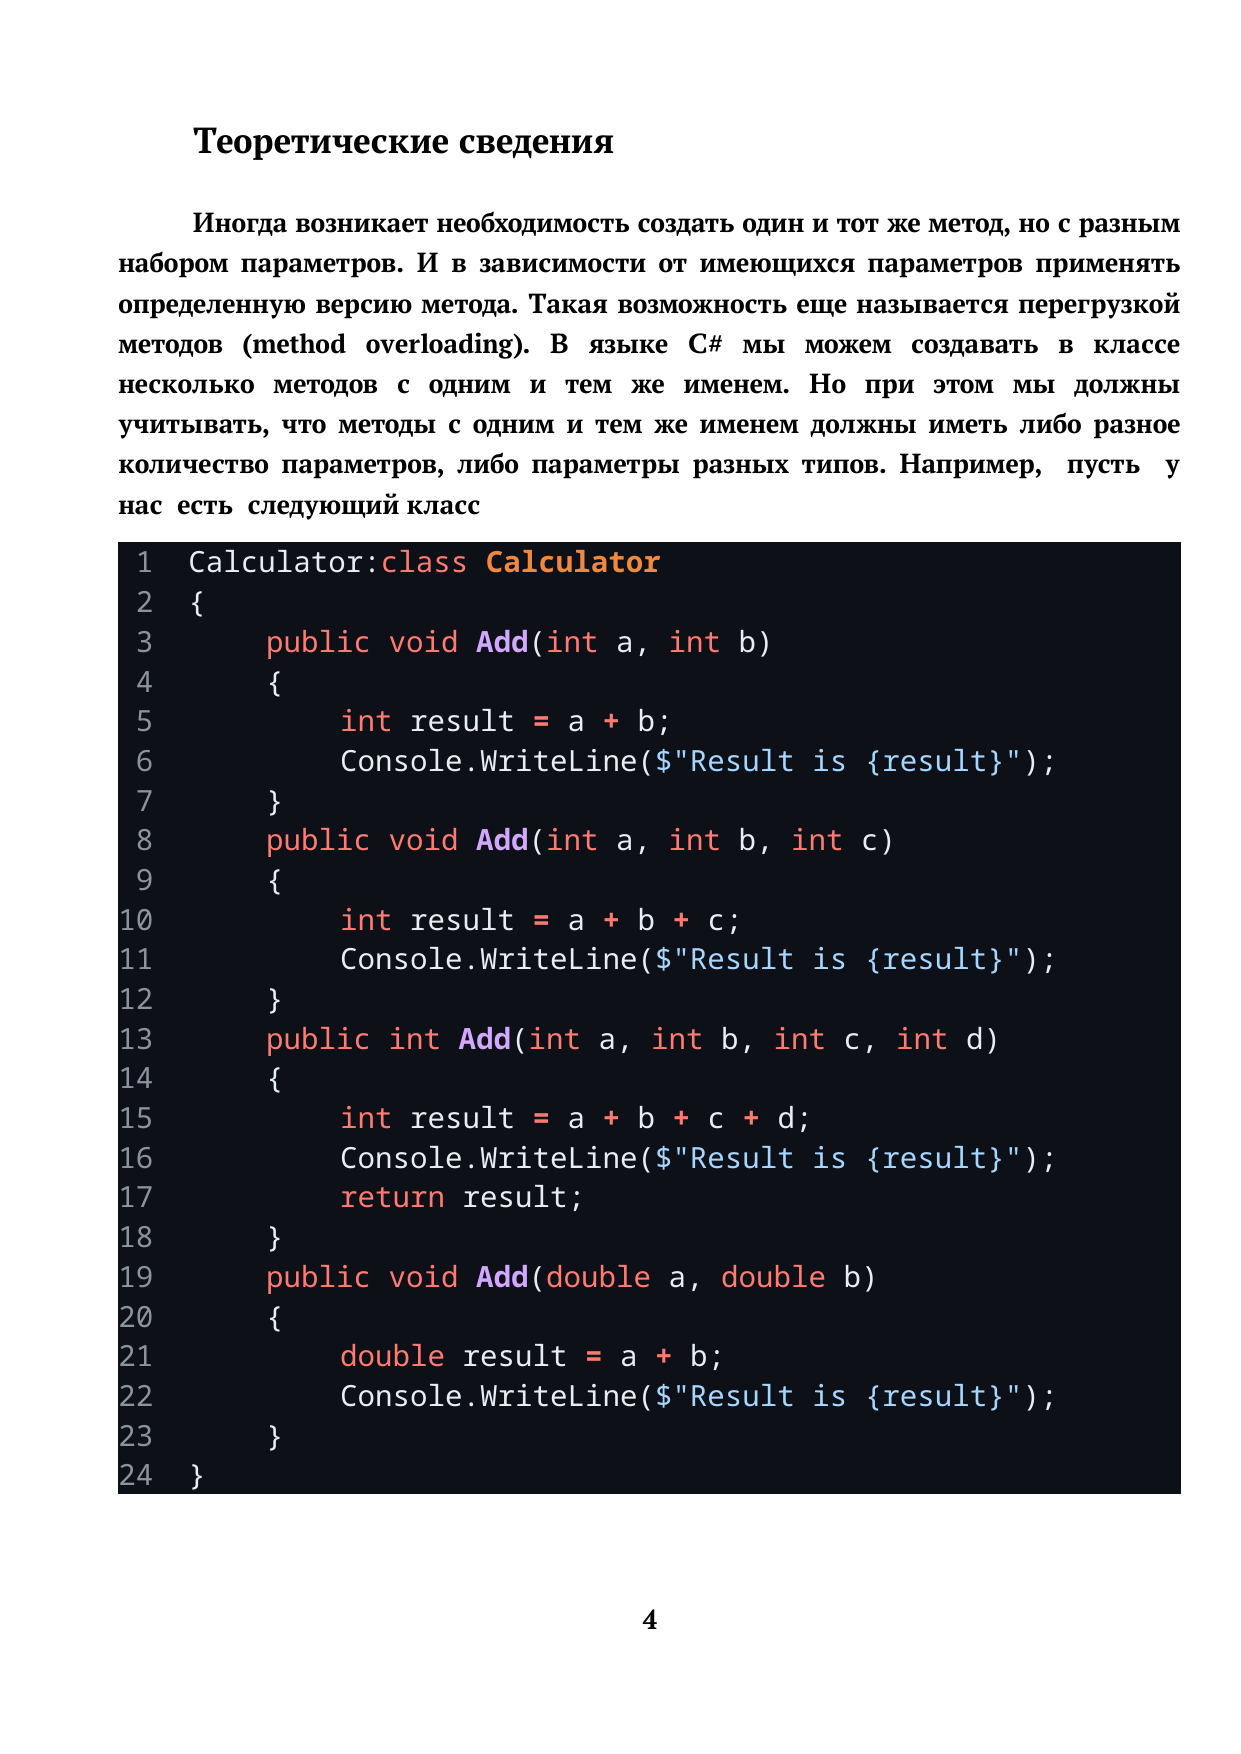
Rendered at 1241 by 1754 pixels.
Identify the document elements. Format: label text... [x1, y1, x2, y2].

subtitle Теоретические сведения [192, 118, 1181, 162]
text 17 return result; [118, 1177, 1181, 1216]
text 19 public void Add(double a, double b) [118, 1256, 1181, 1296]
text 9 { [118, 859, 1181, 899]
text 4 { [118, 661, 1181, 701]
text 20 { [118, 1296, 1181, 1336]
text 1 Calculator:class Calculator [118, 542, 1181, 581]
text 11 Console.WriteLine($"Result is {result}"); [118, 939, 1181, 978]
text 13 public int Add(int a, int b, int c, int d) [118, 1018, 1181, 1058]
text 21 double result = a + b; [118, 1336, 1181, 1375]
text 10 int result = a + b + c; [118, 899, 1181, 939]
text 7 } [118, 780, 1181, 819]
text 14 { [118, 1058, 1181, 1097]
text 8 public void Add(int a, int b, int c) [118, 819, 1181, 859]
text 12 } [118, 978, 1181, 1018]
text 5 int result = a + b; [118, 701, 1181, 740]
text 24 } [118, 1454, 1181, 1494]
text 15 int result = a + b + c + d; [118, 1097, 1181, 1137]
text 3 public void Add(int a, int b) [118, 621, 1181, 661]
text 6 Console.WriteLine($"Result is {result}"); [118, 740, 1181, 780]
text 2 { [118, 581, 1181, 621]
text 18 } [118, 1216, 1181, 1256]
text Иногда возникает необходимость создать один и тот же метод, но с разным набором параметров. И в зависимости от имеющихся параметров применять определенную версию метода. Такая возможность еще называется перегрузкой методов (method overloading). В языке C# мы можем создавать в классе несколько методов с одним и тем же именем. Но при этом мы должны учитывать, что методы с одним и тем же именем должны иметь либо разное количество параметров, либо параметры разных типов. Например, пусть у нас есть следующий класс [118, 205, 1181, 520]
text 23 } [118, 1415, 1181, 1454]
text 22 Console.WriteLine($"Result is {result}"); [118, 1375, 1181, 1415]
text 16 Console.WriteLine($"Result is {result}"); [118, 1137, 1181, 1177]
